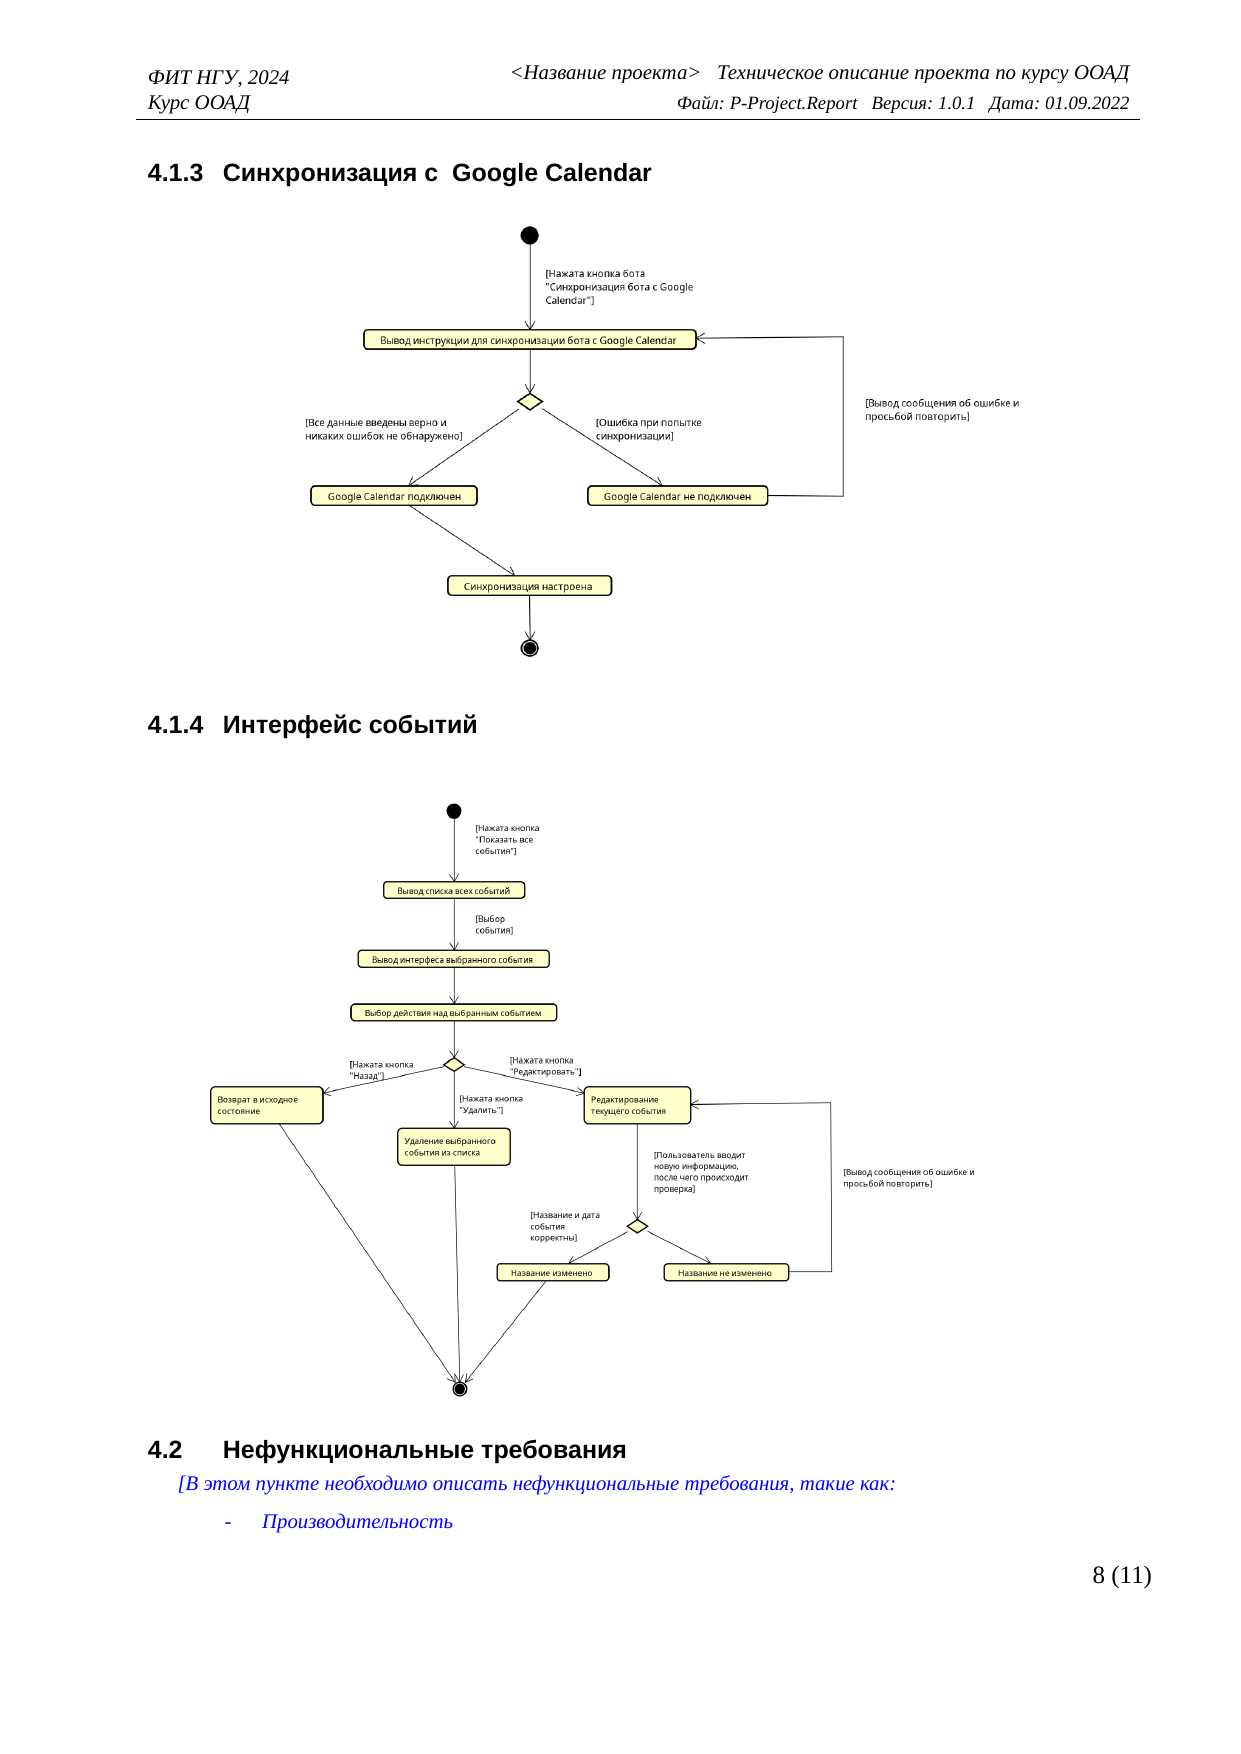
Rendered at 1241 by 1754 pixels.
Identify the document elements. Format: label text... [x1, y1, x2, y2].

picture [206, 790, 991, 1436]
list Производительность [224, 1508, 1152, 1533]
text [В этом пункте необходимо описать нефункциональные требования, такие как: [177, 1470, 1152, 1495]
subtitle Синхронизация с Google Calendar [148, 158, 1152, 186]
subtitle Интерфейс событий [148, 205, 1152, 739]
subtitle Нефункциональные требования [148, 805, 1152, 1464]
picture [223, 211, 1041, 711]
